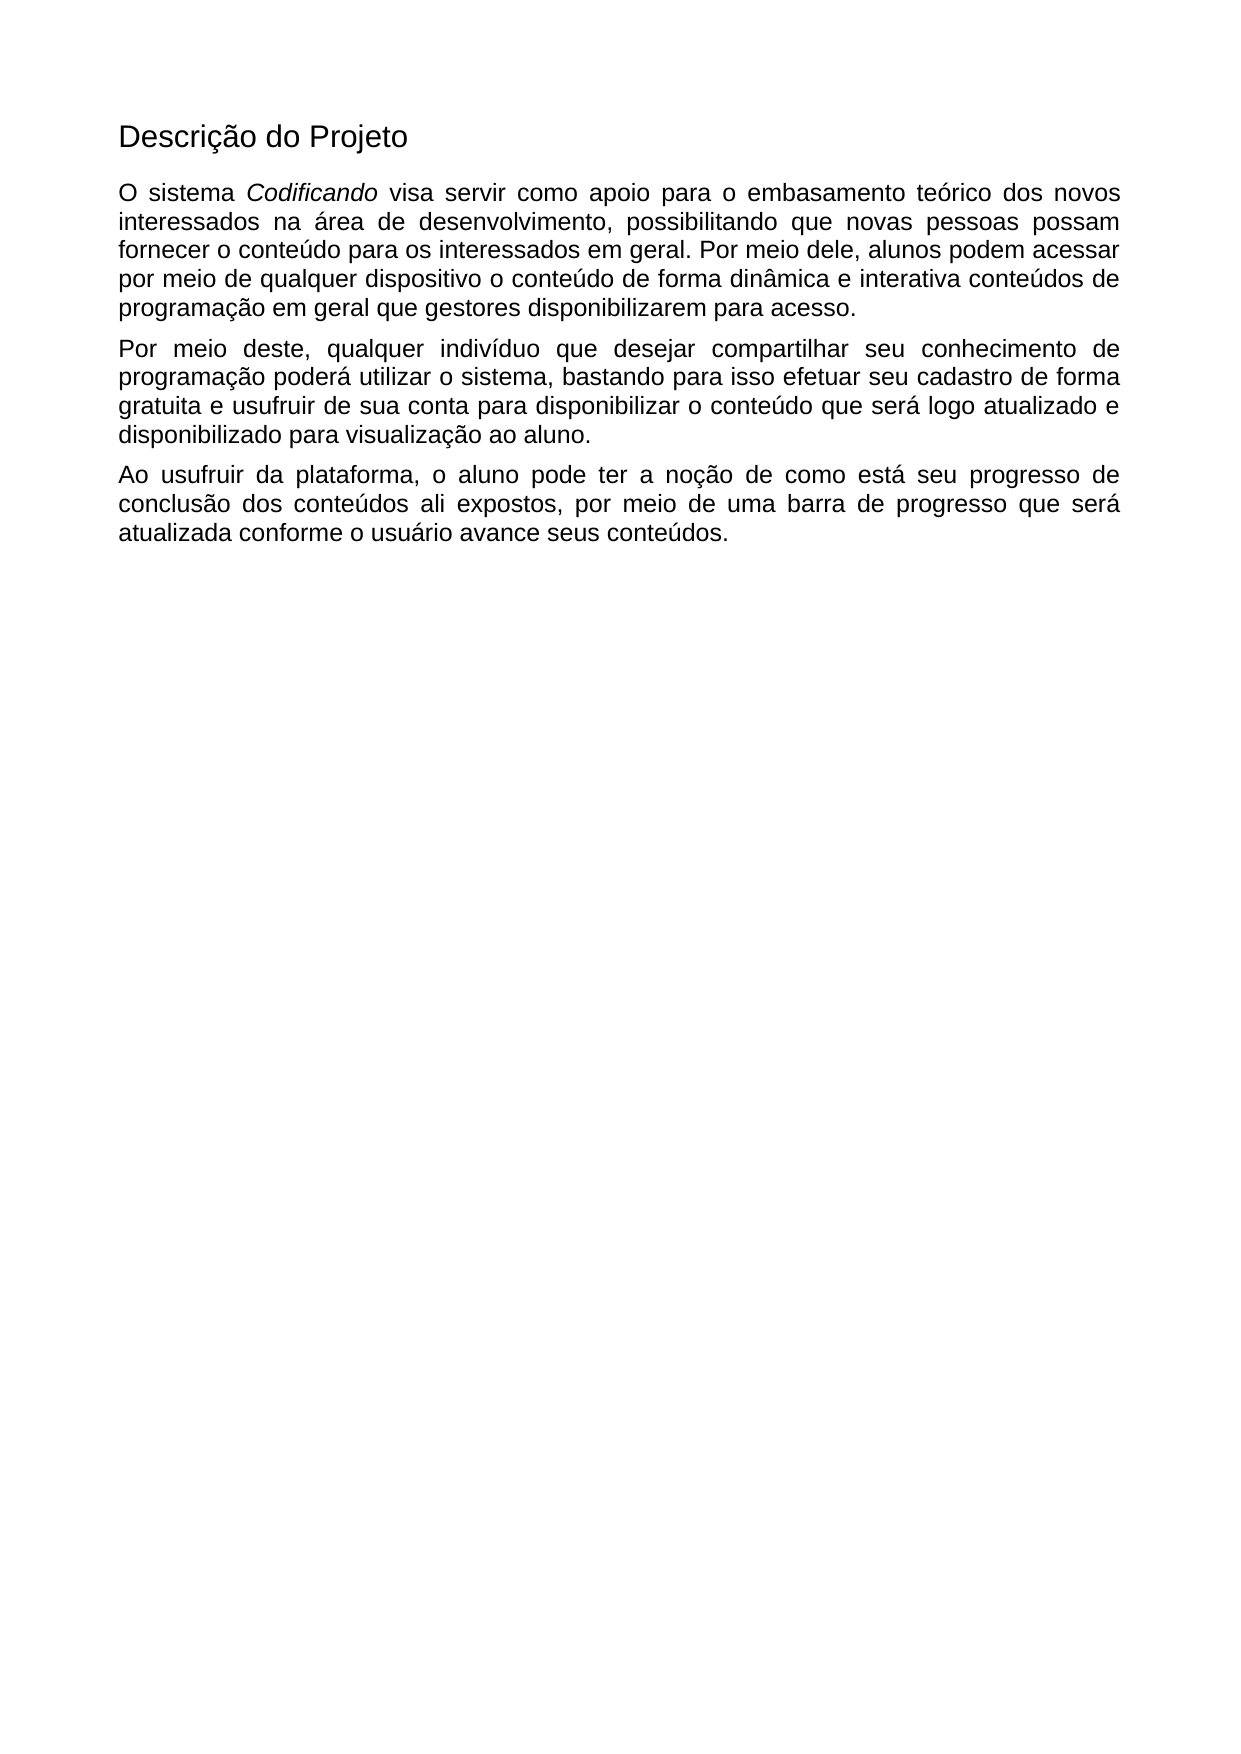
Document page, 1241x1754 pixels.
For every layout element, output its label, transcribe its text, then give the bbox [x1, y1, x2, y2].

text Descrição do Projeto [118, 118, 1122, 154]
text Ao usufruir da plataforma, o aluno pode ter a noção de como está seu progresso de conclusão dos conteúdos ali expostos, por meio de uma barra de progresso que será atualizada conforme o usuário avance seus conteúdos. [118, 460, 1122, 547]
text O sistema Codificando visa servir como apoio para o embasamento teórico dos novos interessados na área de desenvolvimento, possibilitando que novas pessoas possam fornecer o conteúdo para os interessados em geral. Por meio dele, alunos podem acessar por meio de qualquer dispositivo o conteúdo de forma dinâmica e interativa conteúdos de programação em geral que gestores disponibilizarem para acesso. [118, 178, 1122, 322]
text Por meio deste, qualquer indivíduo que desejar compartilhar seu conhecimento de programação poderá utilizar o sistema, bastando para isso efetuar seu cadastro de forma gratuita e usufruir de sua conta para disponibilizar o conteúdo que será logo atualizado e disponibilizado para visualização ao aluno. [118, 333, 1122, 448]
